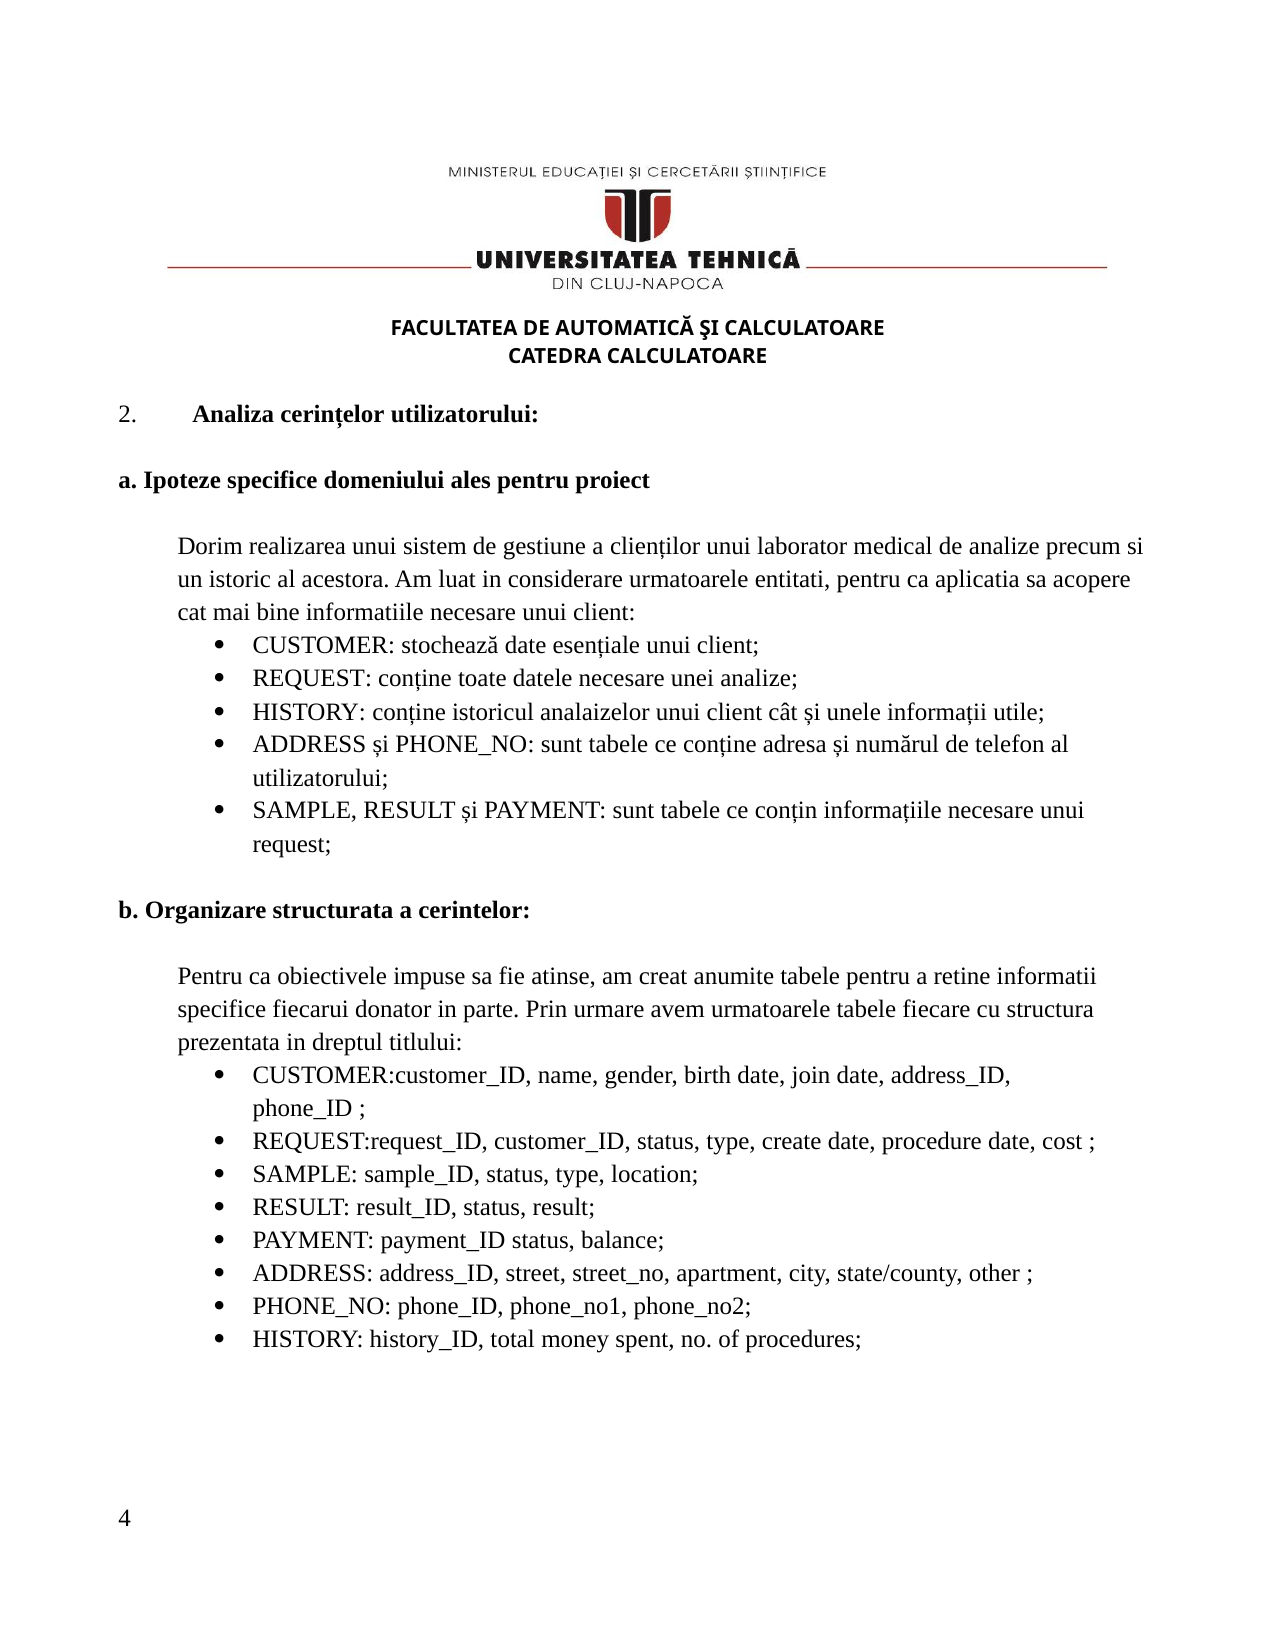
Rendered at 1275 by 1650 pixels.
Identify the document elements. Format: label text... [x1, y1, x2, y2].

list Analiza cerințelor utilizatorului: [118, 399, 1157, 428]
text Pentru ca obiectivele impuse sa fie atinse, am creat anumite tabele pentru a retine informatii specifice fiecarui donator in parte. Prin urmare avem urmatoarele tabele fiecare cu structura prezentata in dreptul titlului: [177, 961, 1130, 1056]
list CUSTOMER: stochează date esențiale unui client; [215, 631, 1130, 659]
list ADDRESS: address_ID, street, street_no, apartment, city, state/county, other ; [215, 1258, 1130, 1287]
list RESULT: result_ID, status, result; [215, 1192, 1130, 1221]
list PHONE_NO: phone_ID, phone_no1, phone_no2; [215, 1291, 1130, 1320]
list SAMPLE, RESULT și PAYMENT: sunt tabele ce conțin informațiile necesare unui request; [215, 796, 1130, 857]
list SAMPLE: sample_ID, status, type, location; [215, 1159, 1130, 1188]
picture [167, 118, 1108, 301]
list REQUEST: conține toate datele necesare unei analize; [215, 663, 1130, 692]
text b. Organizare structurata a cerintelor: [118, 895, 1157, 923]
list ADDRESS și PHONE_NO: sunt tabele ce conține adresa și numărul de telefon al utilizatorului; [215, 729, 1130, 791]
list HISTORY: conține istoricul analaizelor unui client cât și unele informații utile; [215, 697, 1130, 725]
list REQUEST:request_ID, customer_ID, status, type, create date, procedure date, cost ; [215, 1126, 1130, 1154]
list HISTORY: history_ID, total money spent, no. of procedures; [215, 1324, 1130, 1353]
list CUSTOMER:customer_ID, name, gender, birth date, join date, address_ID, phone_ID ; [215, 1060, 1130, 1122]
list PAYMENT: payment_ID status, balance; [215, 1225, 1130, 1254]
list Dorim realizarea unui sistem de gestiune a clienților unui laborator medical de analize precum si un istoric al acestora. Am luat in considerare urmatoarele entitati, pentru ca aplicatia sa acopere cat mai bine informatiile necesare unui client: [177, 531, 1157, 626]
list a. Ipoteze specifice domeniului ales pentru proiect [118, 465, 1157, 494]
